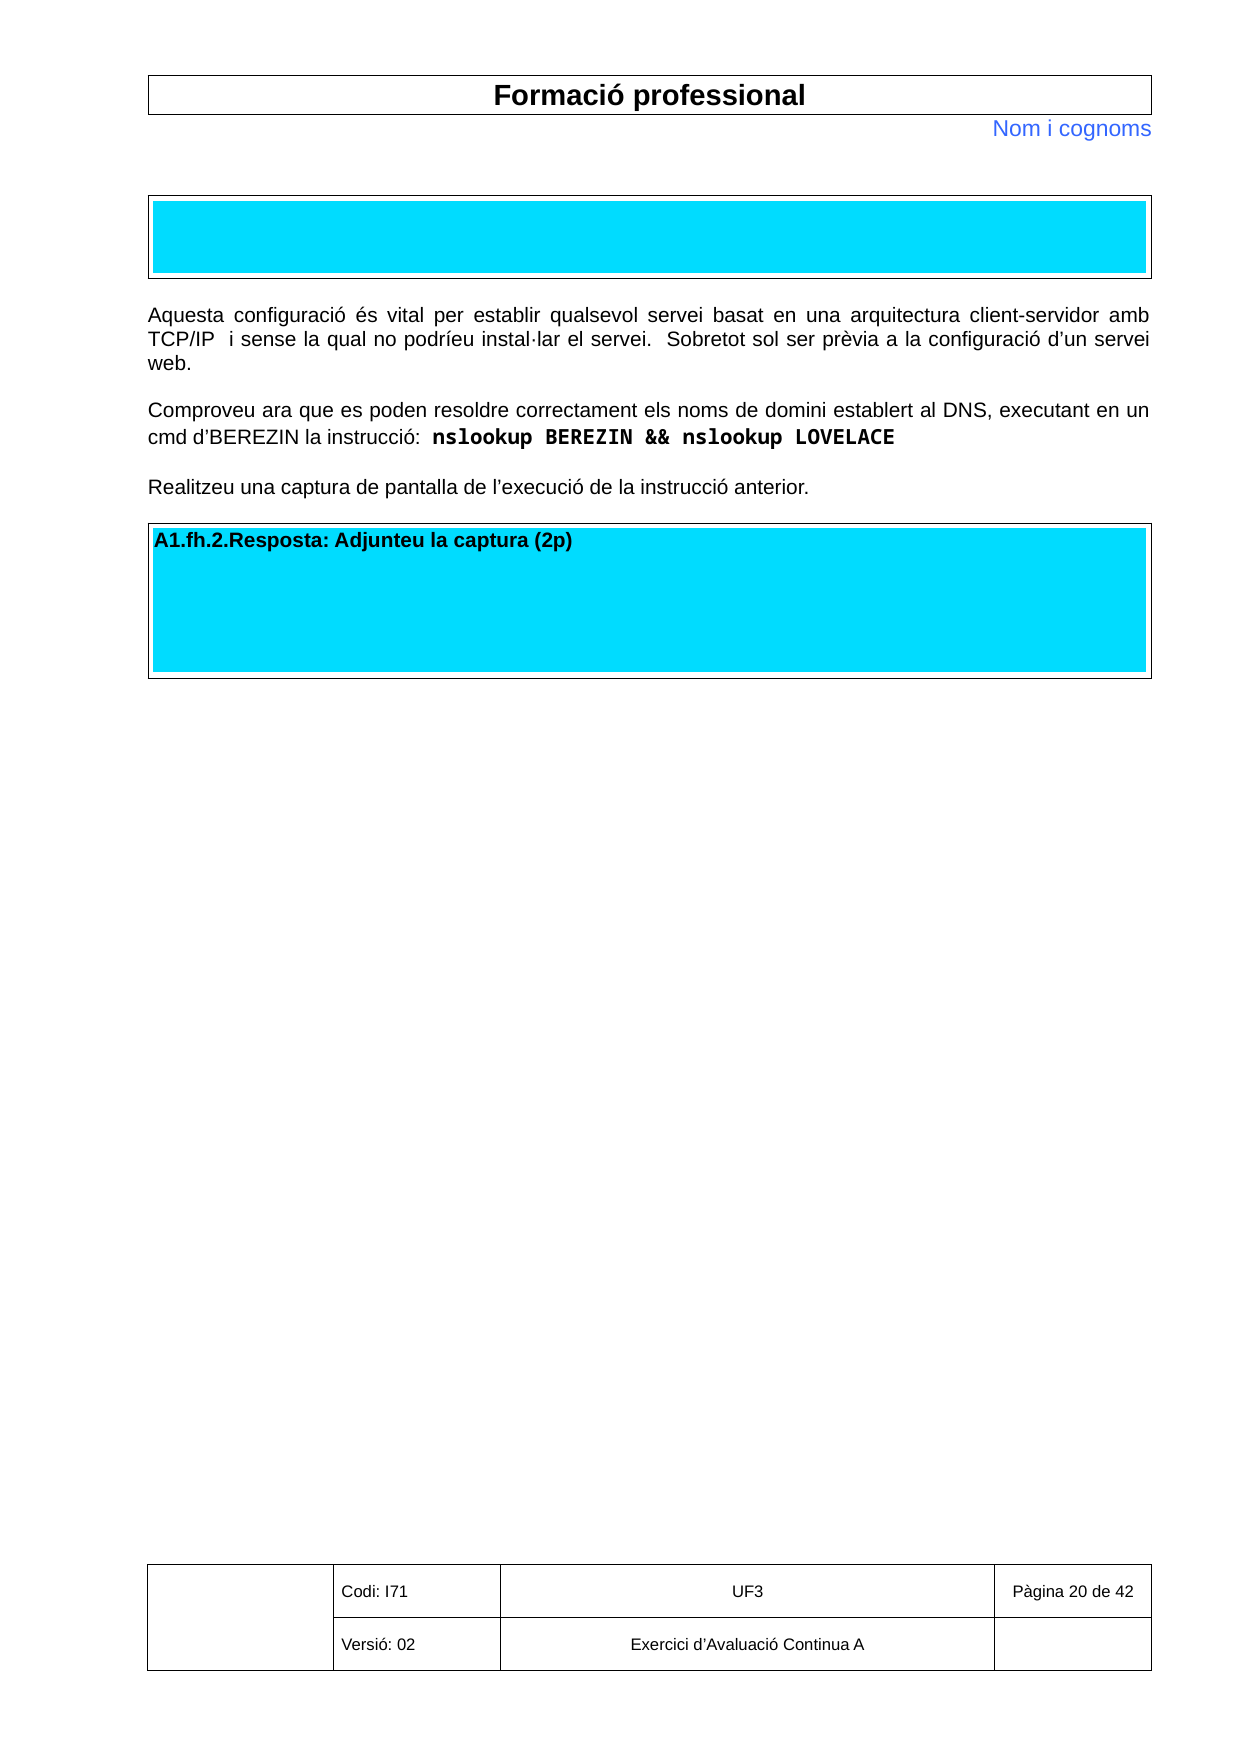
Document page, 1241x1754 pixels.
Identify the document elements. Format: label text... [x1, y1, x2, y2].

text Realitzeu una captura de pantalla de l’execució de la instrucció anterior. [148, 474, 1151, 498]
table_header A1.fh.2.Resposta: Adjunteu la captura (2p) [149, 524, 1151, 678]
text Aquesta configuració és vital per establir qualsevol servei basat en una arquitectura client-servidor amb TCP/IP i sense la qual no podríeu instal·lar el servei. Sobretot sol ser prèvia a la configuració d’un servei web. [148, 302, 1151, 374]
table_header [149, 196, 1151, 278]
text Comproveu ara que es poden resoldre correctament els noms de domini establert al DNS, executant en un cmd d’BEREZIN la instrucció: nslookup BEREZIN && nslookup LOVELACE [148, 398, 1151, 451]
